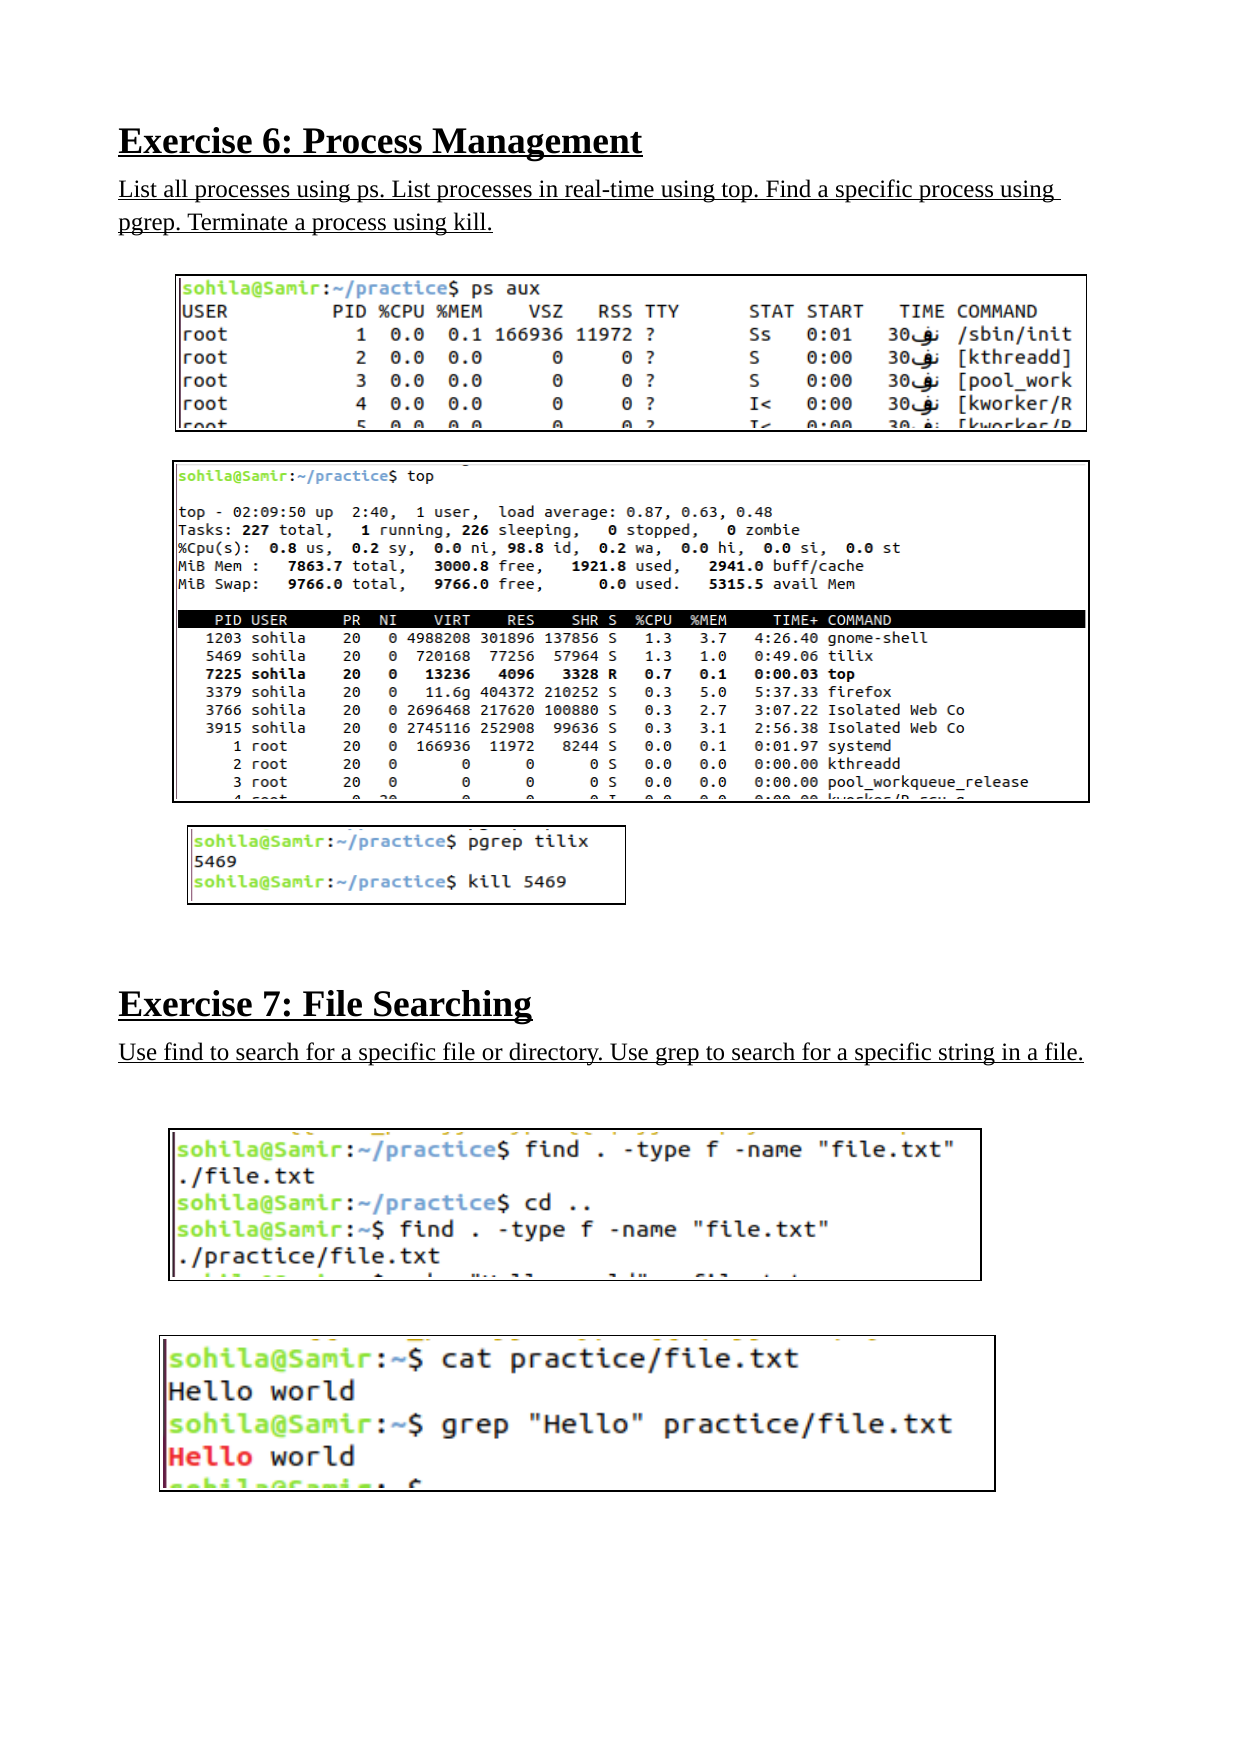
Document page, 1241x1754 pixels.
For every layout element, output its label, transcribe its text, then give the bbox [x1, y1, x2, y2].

subtitle Exercise 7: File Searching [118, 981, 1122, 1024]
subtitle Exercise 6: Process Management [118, 118, 1122, 161]
picture [179, 278, 1083, 428]
picture [176, 464, 1086, 799]
text Use find to search for a specific file or directory. Use grep to search for a specific string in a file. [118, 1037, 1122, 1066]
picture [163, 1339, 992, 1488]
picture [191, 829, 622, 901]
picture [172, 1132, 978, 1277]
text List all processes using ps. List processes in real-time using top. Find a specific process using pgrep. Terminate a process using kill. [118, 174, 1122, 236]
